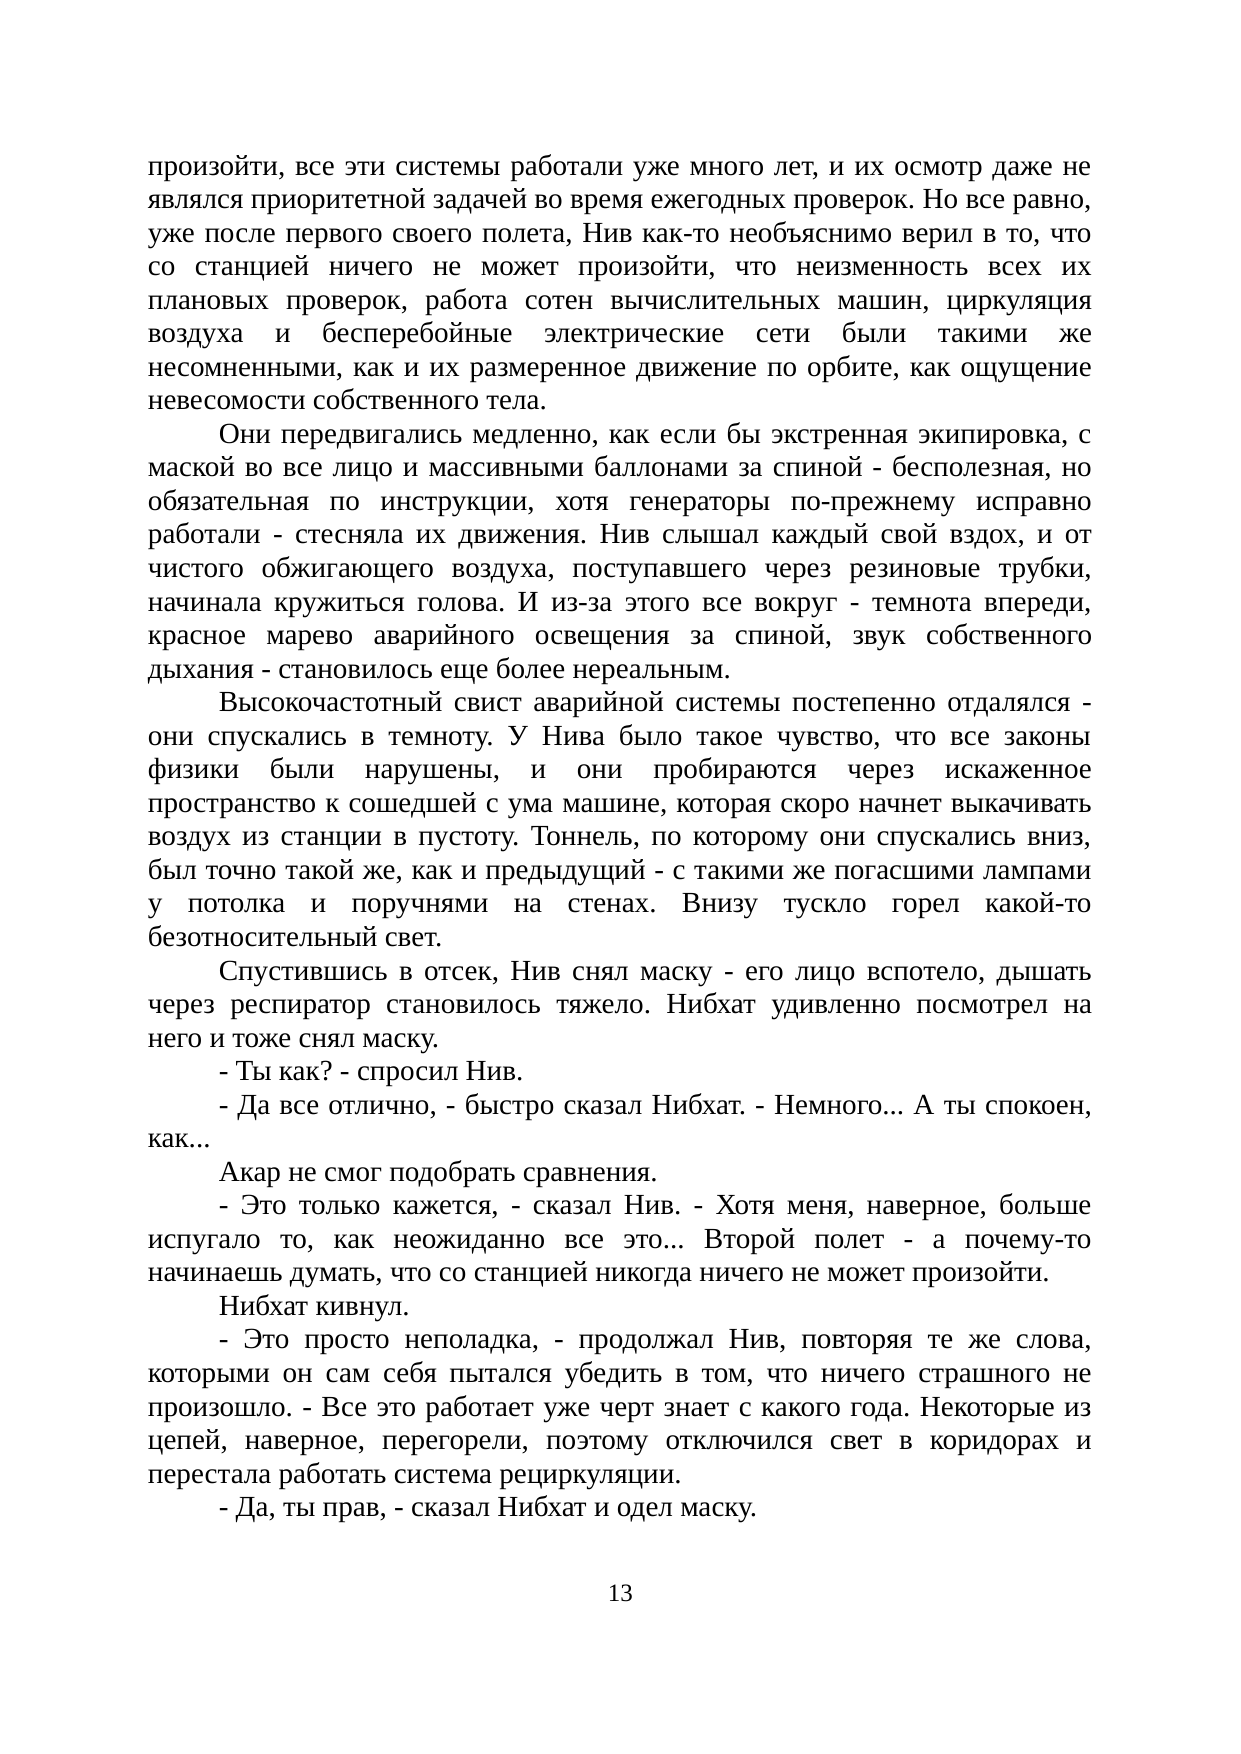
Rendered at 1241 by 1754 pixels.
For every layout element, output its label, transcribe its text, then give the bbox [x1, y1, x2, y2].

text Спустившись в отсек, Нив снял маску - его лицо вспотело, дышать через респиратор становилось тяжело. Нибхат удивленно посмотрел на него и тоже снял маску. [148, 953, 1093, 1053]
text - Да, ты прав, - сказал Нибхат и одел маску. [148, 1489, 1093, 1523]
text Нибхат кивнул. [148, 1288, 1093, 1322]
text Акар не смог подобрать сравнения. [148, 1154, 1093, 1187]
text произойти, все эти системы работали уже много лет, и их осмотр даже не являлся приоритетной задачей во время ежегодных проверок. Но все равно, уже после первого своего полета, Нив как-то необъяснимо верил в то, что со станцией ничего не может произойти, что неизменность всех их плановых проверок, работа сотен вычислительных машин, циркуляция воздуха и бесперебойные электрические сети были такими же несомненными, как и их размеренное движение по орбите, как ощущение невесомости собственного тела. [148, 148, 1093, 416]
text - Это просто неполадка, - продолжал Нив, повторяя те же слова, которыми он сам себя пытался убедить в том, что ничего страшного не произошло. - Все это работает уже черт знает с какого года. Некоторые из цепей, наверное, перегорели, поэтому отключился свет в коридорах и перестала работать система рециркуляции. [148, 1322, 1093, 1489]
text - Ты как? - спросил Нив. [148, 1053, 1093, 1087]
text - Это только кажется, - сказал Нив. - Хотя меня, наверное, больше испугало то, как неожиданно все это... Второй полет - а почему-то начинаешь думать, что со станцией никогда ничего не может произойти. [148, 1187, 1093, 1288]
text Они передвигались медленно, как если бы экстренная экипировка, с маской во все лицо и массивными баллонами за спиной - бесполезная, но обязательная по инструкции, хотя генераторы по-прежнему исправно работали - стесняла их движения. Нив слышал каждый свой вздох, и от чистого обжигающего воздуха, поступавшего через резиновые трубки, начинала кружиться голова. И из-за этого все вокруг - темнота впереди, красное марево аварийного освещения за спиной, звук собственного дыхания - становилось еще более нереальным. [148, 416, 1093, 684]
text - Да все отлично, - быстро сказал Нибхат. - Немного... А ты спокоен, как... [148, 1087, 1093, 1154]
text Высокочастотный свист аварийной системы постепенно отдалялся - они спускались в темноту. У Нива было такое чувство, что все законы физики были нарушены, и они пробираются через искаженное пространство к сошедшей с ума машине, которая скоро начнет выкачивать воздух из станции в пустоту. Тоннель, по которому они спускались вниз, был точно такой же, как и предыдущий - с такими же погасшими лампами у потолка и поручнями на стенах. Внизу тускло горел какой-то безотносительный свет. [148, 684, 1093, 953]
